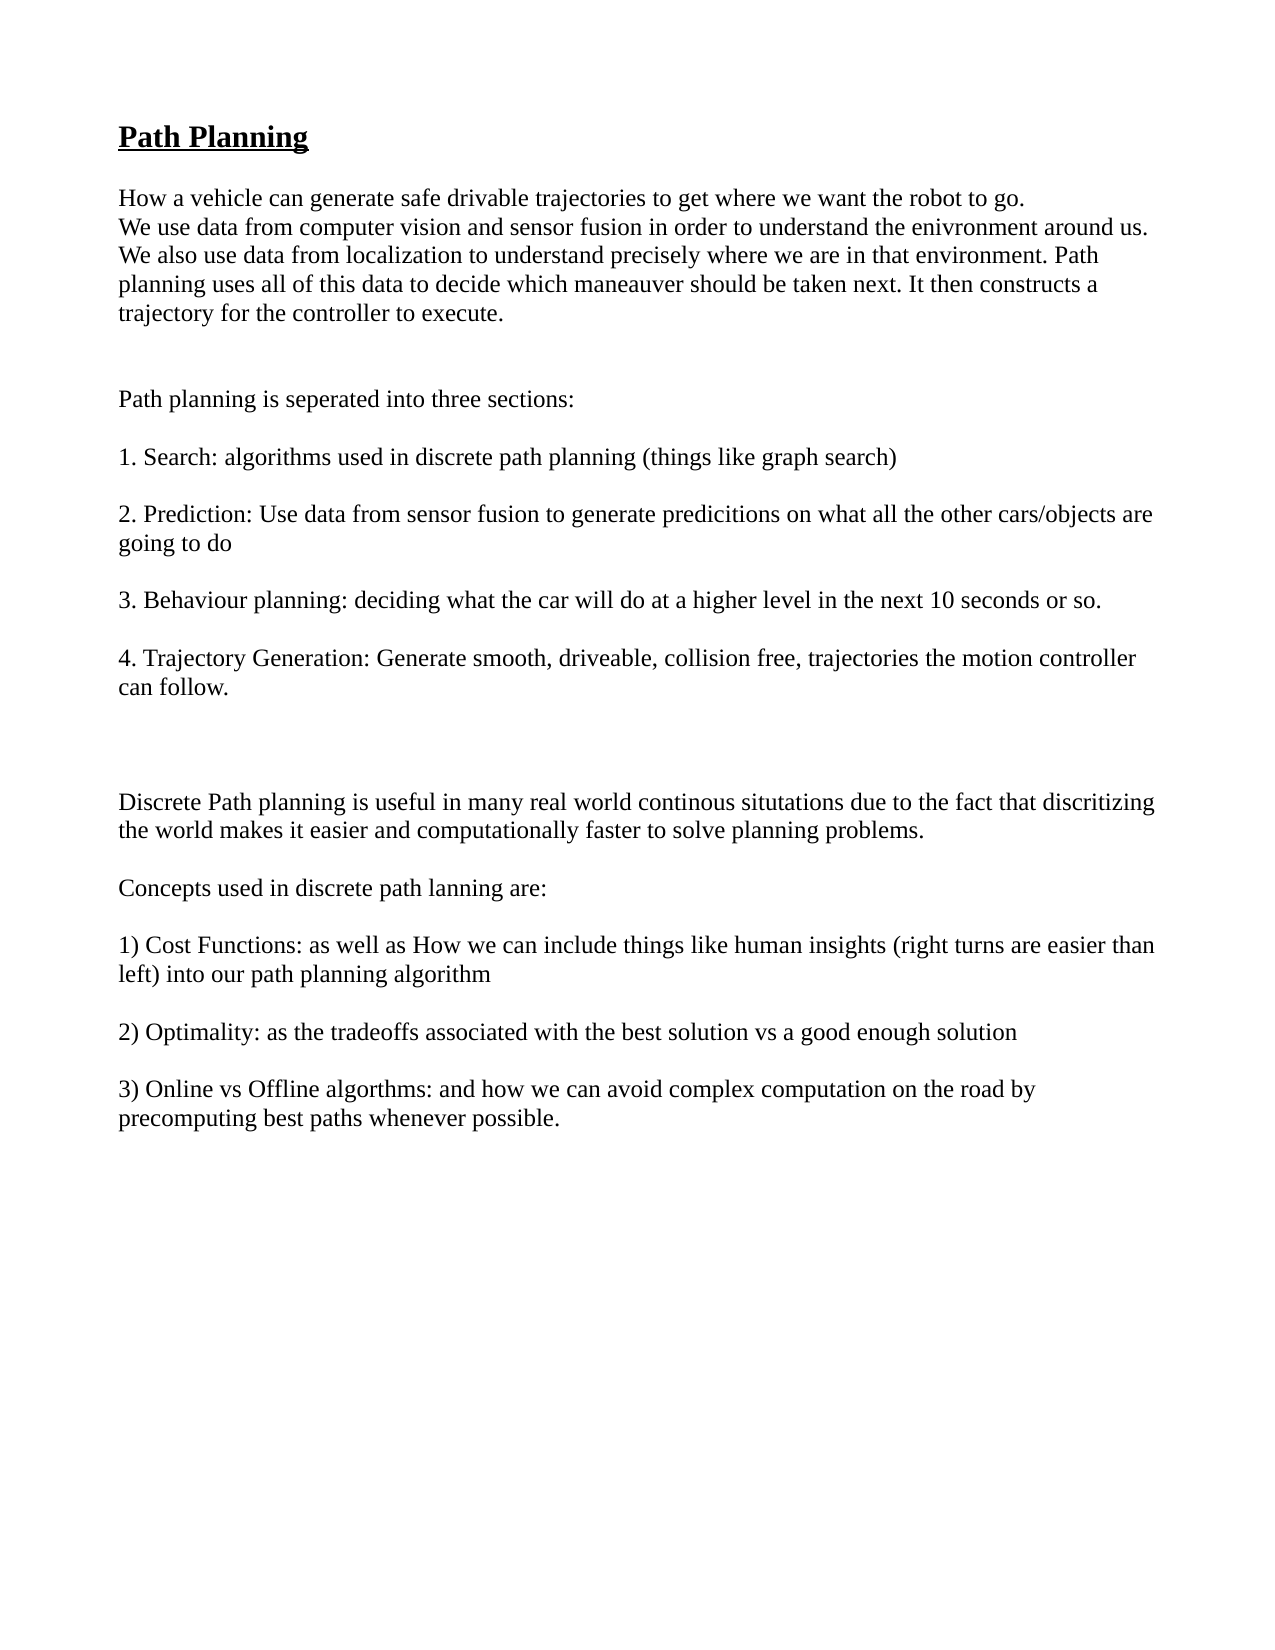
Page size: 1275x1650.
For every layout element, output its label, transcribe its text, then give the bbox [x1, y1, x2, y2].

text Discrete Path planning is useful in many real world continous situtations due to the fact that discritizing the world makes it easier and computationally faster to solve planning problems. [118, 787, 1157, 844]
text Path Planning [118, 118, 1157, 183]
text 4. Trajectory Generation: Generate smooth, driveable, collision free, trajectories the motion controller can follow. [118, 643, 1157, 700]
text We use data from computer vision and sensor fusion in order to understand the enivronment around us. We also use data from localization to understand precisely where we are in that environment. Path planning uses all of this data to decide which maneauver should be taken next. It then constructs a trajectory for the controller to execute. [118, 212, 1157, 327]
text 3. Behaviour planning: deciding what the car will do at a higher level in the next 10 seconds or so. [118, 585, 1157, 614]
text 1) Cost Functions: as well as How we can include things like human insights (right turns are easier than left) into our path planning algorithm [118, 930, 1157, 988]
text 3) Online vs Offline algorthms: and how we can avoid complex computation on the road by precomputing best paths whenever possible. [118, 1074, 1157, 1132]
text Concepts used in discrete path lanning are: [118, 873, 1157, 902]
text How a vehicle can generate safe drivable trajectories to get where we want the robot to go. [118, 183, 1157, 212]
text Path planning is seperated into three sections: [118, 384, 1157, 413]
text 1. Search: algorithms used in discrete path planning (things like graph search) [118, 442, 1157, 470]
text 2) Optimality: as the tradeoffs associated with the best solution vs a good enough solution [118, 1017, 1157, 1045]
text 2. Prediction: Use data from sensor fusion to generate predicitions on what all the other cars/objects are going to do [118, 499, 1157, 557]
